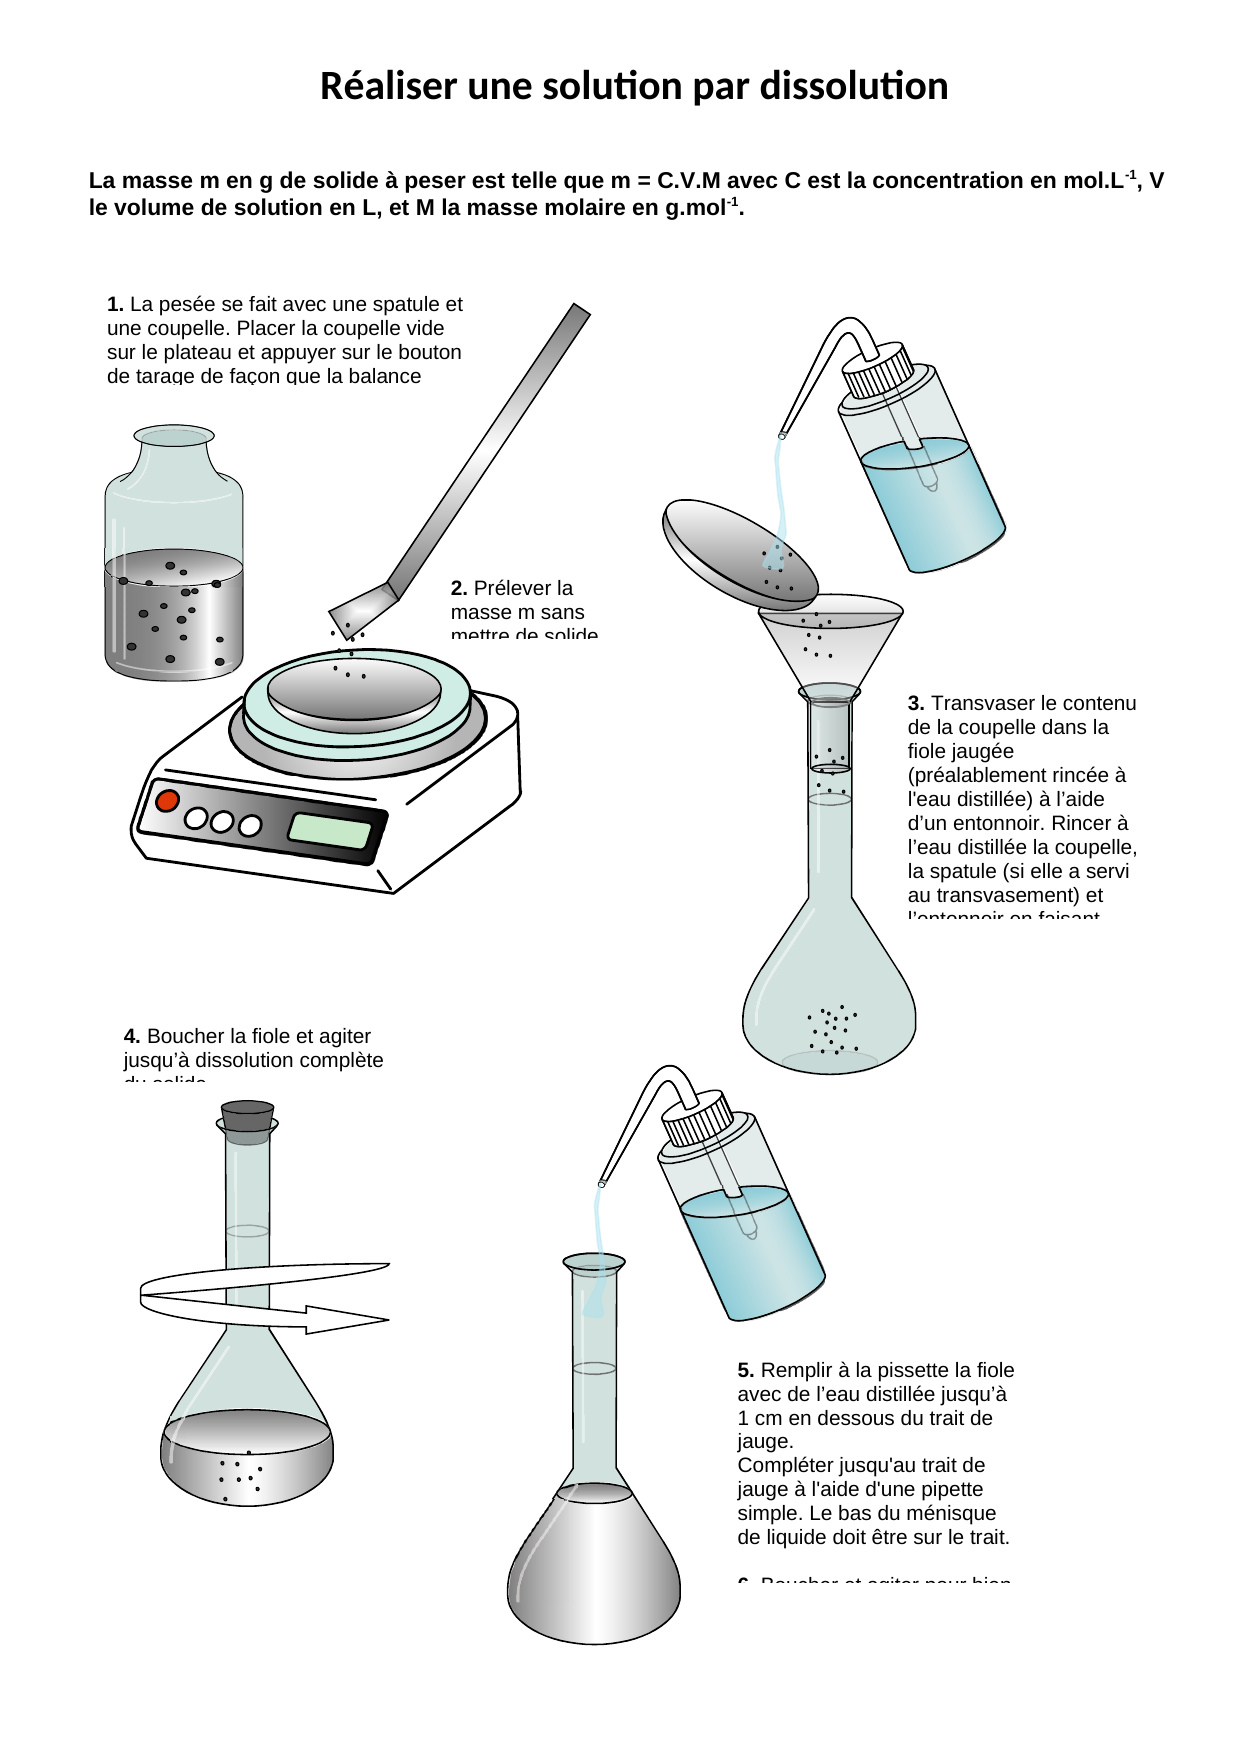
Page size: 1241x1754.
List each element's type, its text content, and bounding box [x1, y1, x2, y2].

text 4. Boucher la fiole et agiter jusqu’à dissolution complète du solide. [123, 1024, 408, 1081]
picture [680, 1213, 730, 1321]
picture [685, 1198, 824, 1319]
text 2. Prélever la masse m sans mettre de solide sur le plateau. [451, 576, 633, 639]
picture [862, 439, 967, 468]
picture [931, 530, 1007, 573]
text 1. La pesée se fait avec une spatule et une coupelle. Placer la coupelle vide sur le plateau et appuyer sur le bouton de tarage de façon que la balance indique 0,00g. [107, 292, 473, 384]
picture [865, 450, 1004, 571]
text 5. Remplir à la pissette la fiole avec de l’eau distillée jusqu’à 1 cm en dessous du trait de jauge. [737, 1357, 1015, 1453]
picture [680, 1185, 742, 1205]
picture [682, 1187, 787, 1216]
text Compléter jusqu'au trait de jauge à l'aide d'une pipette simple. Le bas du ménisque de liquide doit être sur le trait. [737, 1453, 1015, 1549]
picture [751, 1280, 826, 1321]
text 6. Boucher et agiter pour bien homogénéiser la solution. [737, 1573, 1015, 1583]
text La masse m en g de solide à peser est telle que m = C.V.M avec C est la concentration en mol.L-1, V le volume de solution en L, et M la masse molaire en g.mol-1. [88, 167, 1181, 220]
picture [791, 1194, 826, 1272]
picture [860, 437, 921, 457]
picture [860, 464, 910, 573]
text 3. Transvaser le contenu de la coupelle dans la fiole jaugée (préalablement rincée à l'eau distillée) à l’aide d’un entonnoir. Rincer à l’eau distillée la coupelle, la spatule (si elle a servi au transvasement) et l’entonnoir en faisant couler l'eau dans la fiole. Remplir au ¾. [908, 691, 1150, 919]
picture [971, 446, 1007, 526]
